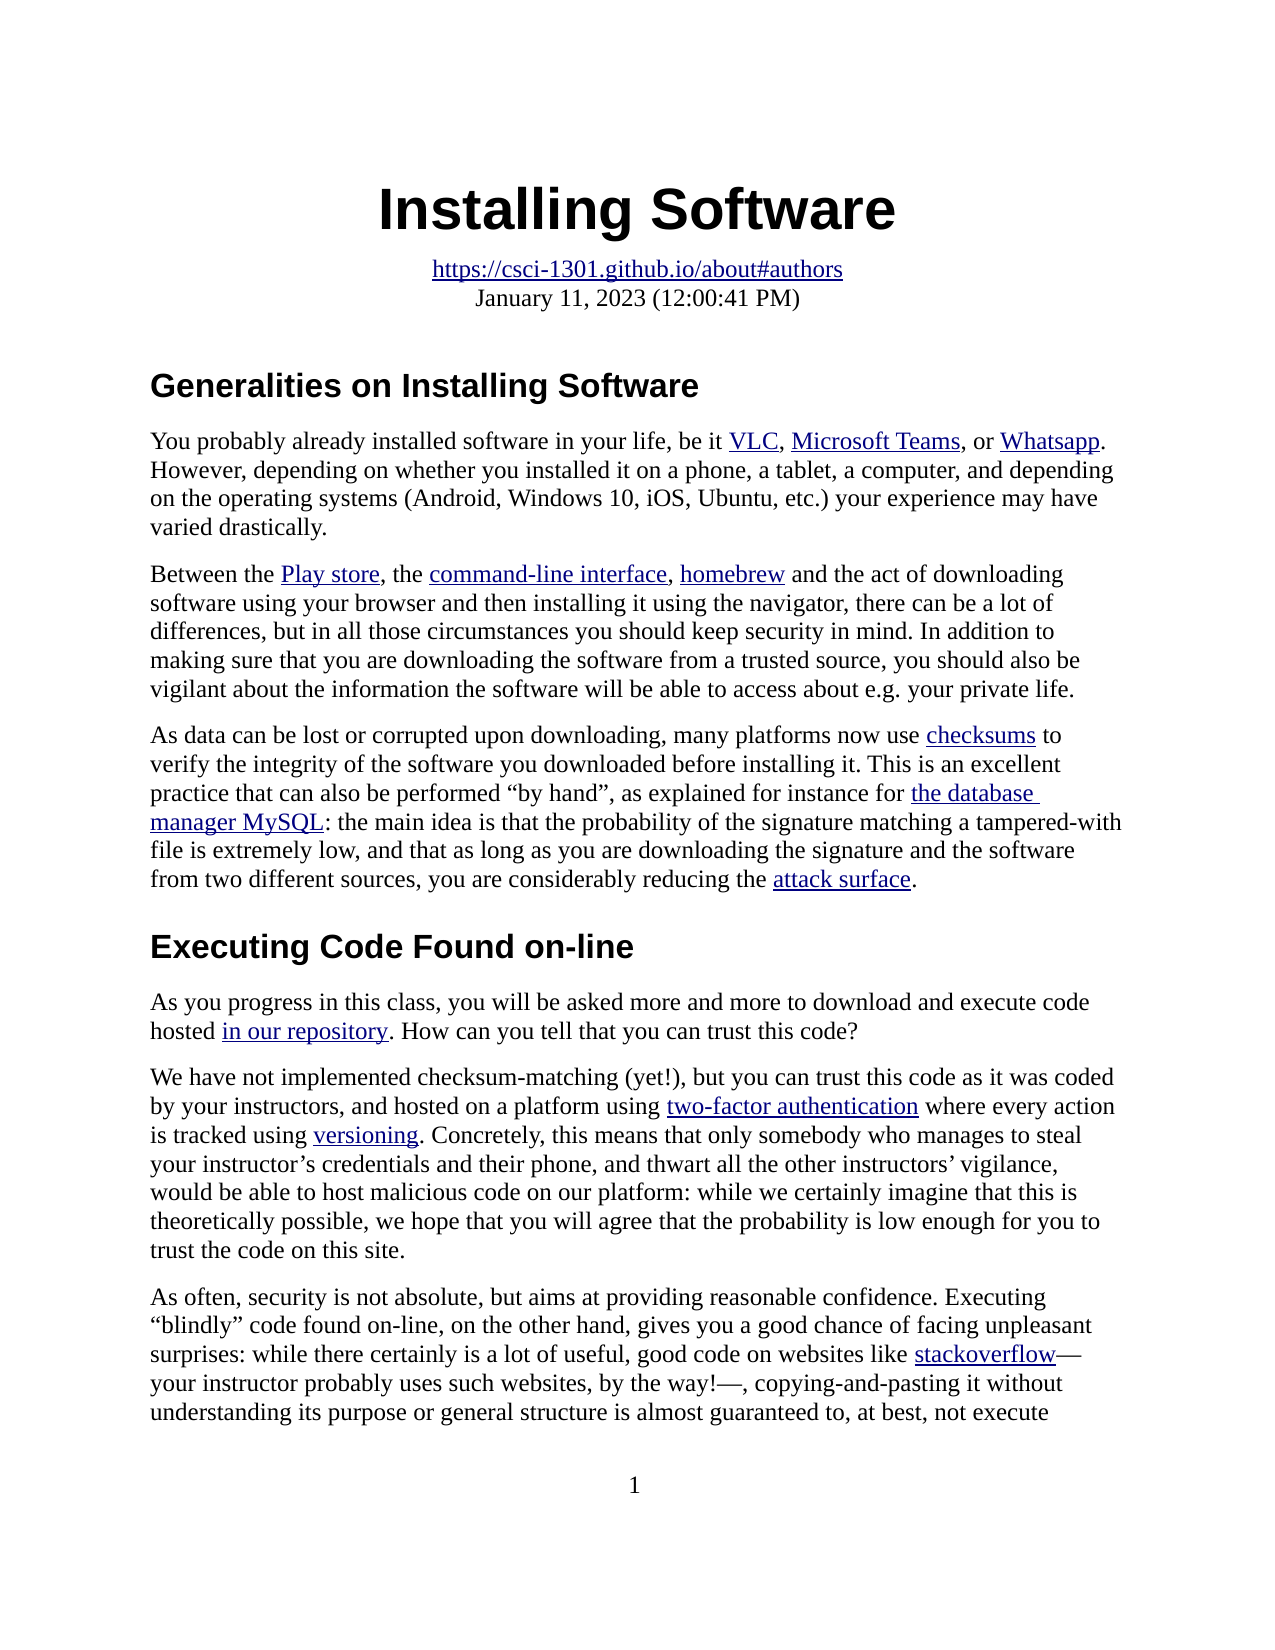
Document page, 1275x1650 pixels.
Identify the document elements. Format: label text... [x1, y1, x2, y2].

text As often, security is not absolute, but aims at providing reasonable confidence. Executing “blindly” code found on-line, on the other hand, gives you a good chance of facing unpleasant surprises: while there certainly is a lot of useful, good code on websites like stackoverflow—your instructor probably uses such websites, by the way!—, copying-and-pasting it without understanding its purpose or general structure is almost guaranteed to, at best, not execute [150, 1282, 1125, 1425]
subtitle Executing Code Found on-line [150, 927, 1125, 966]
subtitle Generalities on Installing Software [150, 366, 1125, 404]
text https://csci-1301.github.io/about#authors [150, 254, 1125, 283]
title Installing Software [150, 175, 1125, 242]
text You probably already installed software in your life, be it VLC, Microsoft Teams, or Whatsapp. However, depending on whether you installed it on a phone, a tablet, a computer, and depending on the operating systems (Android, Windows 10, iOS, Ubuntu, etc.) your experience may have varied drastically. [150, 426, 1125, 541]
text January 11, 2023 (12:00:41 PM) [150, 283, 1125, 312]
text We have not implemented checksum-matching (yet!), but you can trust this code as it was coded by your instructors, and hosted on a platform using two-factor authentication where every action is tracked using versioning. Concretely, this means that only somebody who manages to steal your instructor’s credentials and their phone, and thwart all the other instructors’ vigilance, would be able to host malicious code on our platform: while we certainly imagine that this is theoretically possible, we hope that you will agree that the probability is low enough for you to trust the code on this site. [150, 1062, 1125, 1264]
text Between the Play store, the command-line interface, homebrew and the act of downloading software using your browser and then installing it using the navigator, there can be a lot of differences, but in all those circumstances you should keep security in mind. In addition to making sure that you are downloading the software from a trusted source, you should also be vigilant about the information the software will be able to access about e.g. your private life. [150, 559, 1125, 703]
text As you progress in this class, you will be asked more and more to download and execute code hosted in our repository. How can you tell that you can trust this code? [150, 987, 1125, 1044]
text As data can be lost or corrupted upon downloading, many platforms now use checksums to verify the integrity of the software you downloaded before installing it. This is an excellent practice that can also be performed “by hand”, as explained for instance for the database manager MySQL: the main idea is that the probability of the signature matching a tampered-with file is extremely low, and that as long as you are downloading the signature and the software from two different sources, you are considerably reducing the attack surface. [150, 721, 1125, 893]
